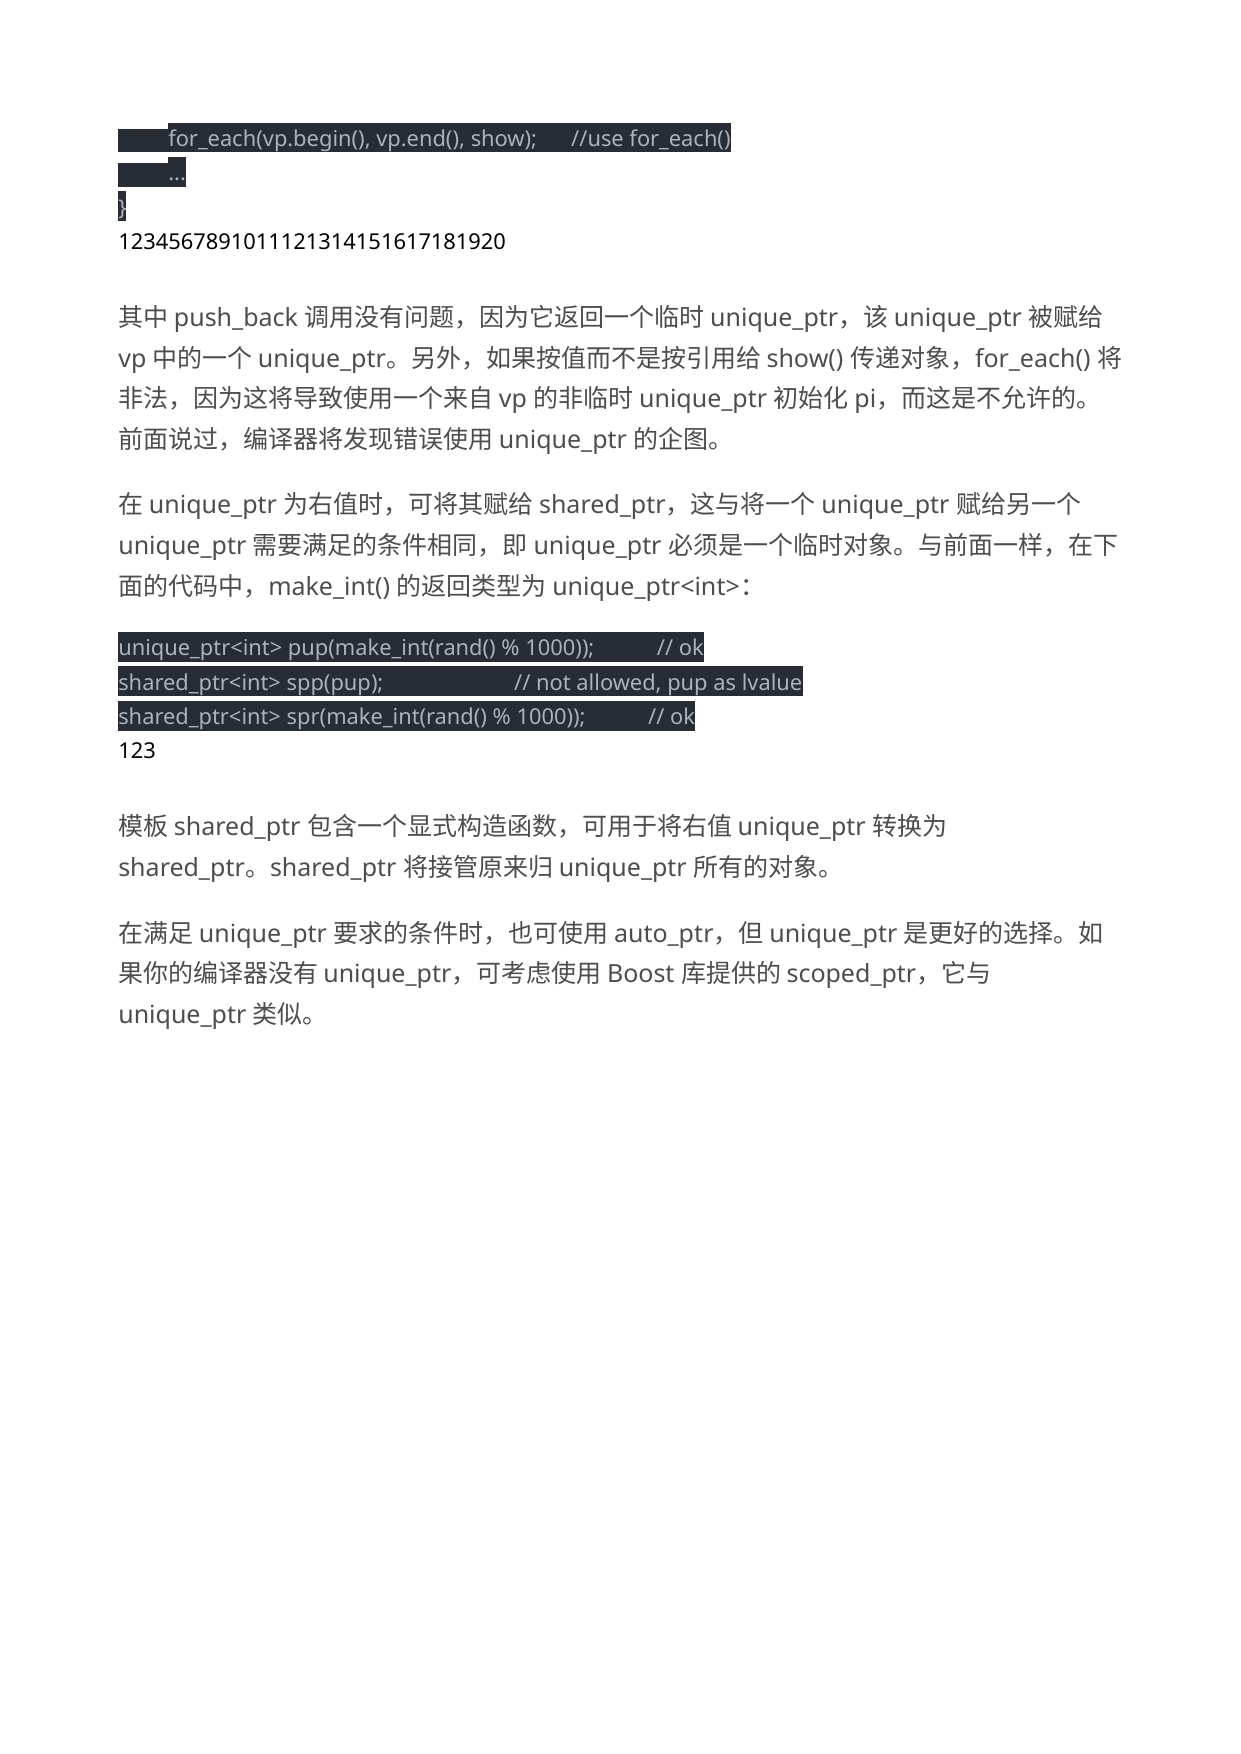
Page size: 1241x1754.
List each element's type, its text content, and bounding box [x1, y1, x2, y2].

text shared_ptr<int> spr(make_int(rand() % 1000)); // ok [118, 696, 1122, 731]
text 在满足 unique_ptr 要求的条件时，也可使用 auto_ptr，但 unique_ptr 是更好的选择。如果你的编译器没有unique_ptr，可考虑使用 Boost 库提供的 scoped_ptr，它与 unique_ptr 类似。 [118, 909, 1122, 1031]
text 123 [118, 731, 1122, 765]
text ... [118, 152, 1122, 187]
text 1234567891011121314151617181920 [118, 221, 1122, 256]
text unique_ptr<int> pup(make_int(rand() % 1000)); // ok [118, 627, 1122, 662]
text shared_ptr<int> spp(pup); // not allowed, pup as lvalue [118, 662, 1122, 696]
text 在 unique_ptr 为右值时，可将其赋给 shared_ptr，这与将一个 unique_ptr 赋给另一个 unique_ptr 需要满足的条件相同，即 unique_ptr 必须是一个临时对象。与前面一样，在下面的代码中，make_int() 的返回类型为 unique_ptr<int>： [118, 481, 1122, 602]
text 其中 push_back 调用没有问题，因为它返回一个临时 unique_ptr，该 unique_ptr 被赋给 vp 中的一个unique_ptr。另外，如果按值而不是按引用给 show() 传递对象，for_each() 将非法，因为这将导致使用一个来自 vp 的非临时 unique_ptr 初始化 pi，而这是不允许的。前面说过，编译器将发现错误使用 unique_ptr 的企图。 [118, 293, 1122, 456]
text for_each(vp.begin(), vp.end(), show); //use for_each() [118, 118, 1122, 152]
text 模板 shared_ptr 包含一个显式构造函数，可用于将右值 unique_ptr 转换为 shared_ptr。shared_ptr 将接管原来归 unique_ptr 所有的对象。 [118, 802, 1122, 884]
text } [118, 187, 1122, 221]
